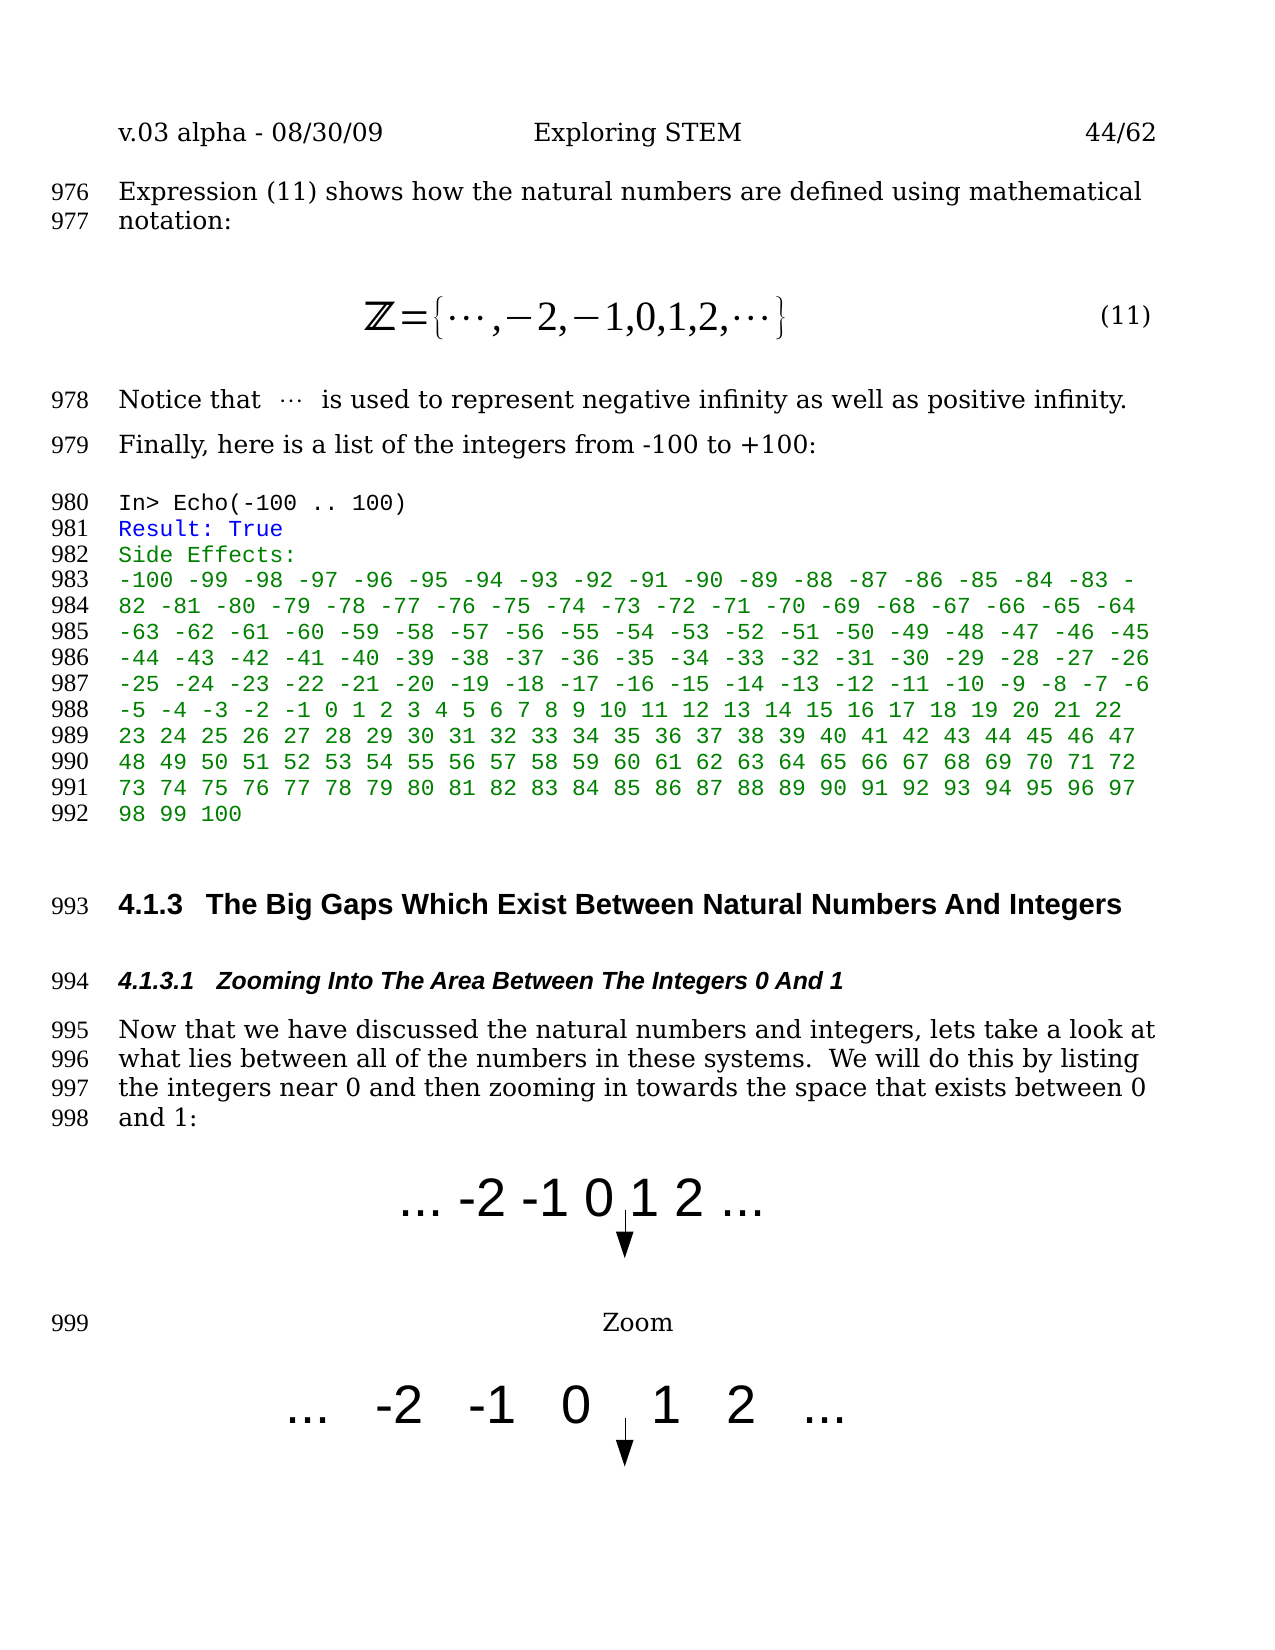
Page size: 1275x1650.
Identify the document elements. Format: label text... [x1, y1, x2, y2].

table_header (11) [1041, 285, 1157, 347]
text Result: True [118, 517, 1157, 543]
text Now that we have discussed the natural numbers and integers, lets take a look at what lies between all of the numbers in these systems. We will do this by listing the integers near 0 and then zooming in towards the space that exists between 0 and 1: [118, 1015, 1157, 1132]
text Finally, here is a list of the integers from -100 to +100: [118, 430, 1157, 459]
text Expression (11) shows how the natural numbers are defined using mathematical notation: [118, 177, 1157, 235]
text In> Echo(-100 .. 100) [118, 491, 1157, 517]
subtitle The Big Gaps Which Exist Between Natural Numbers And Integers [118, 887, 1157, 921]
table_header [118, 285, 1041, 347]
text -100 -99 -98 -97 -96 -95 -94 -93 -92 -91 -90 -89 -88 -87 -86 -85 -84 -83 -82 -81 -80 -79 -78 -77 -76 -75 -74 -73 -72 -71 -70 -69 -68 -67 -66 -65 -64 -63 -62 -61 -60 -59 -58 -57 -56 -55 -54 -53 -52 -51 -50 -49 -48 -47 -46 -45 -44 -43 -42 -41 -40 -39 -38 -37 -36 -35 -34 -33 -32 -31 -30 -29 -28 -27 -26 -25 -24 -23 -22 -21 -20 -19 -18 -17 -16 -15 -14 -13 -12 -11 -10 -9 -8 -7 -6 -5 -4 -3 -2 -1 0 1 2 3 4 5 6 7 8 9 10 11 12 13 14 15 16 17 18 19 20 21 22 23 24 25 26 27 28 29 30 31 32 33 34 35 36 37 38 39 40 41 42 43 44 45 46 47 48 49 50 51 52 53 54 55 56 57 58 59 60 61 62 63 64 65 66 67 68 69 70 71 72 73 74 75 76 77 78 79 80 81 82 83 84 85 86 87 88 89 90 91 92 93 94 95 96 97 98 99 100 [118, 569, 1157, 828]
text Notice thatis used to represent negative infinity as well as positive infinity. [118, 385, 1157, 415]
text Zoom [118, 1308, 1157, 1337]
subtitle Zooming Into The Area Between The Integers 0 And 1 [118, 966, 1157, 994]
text Side Effects: [118, 543, 1157, 569]
